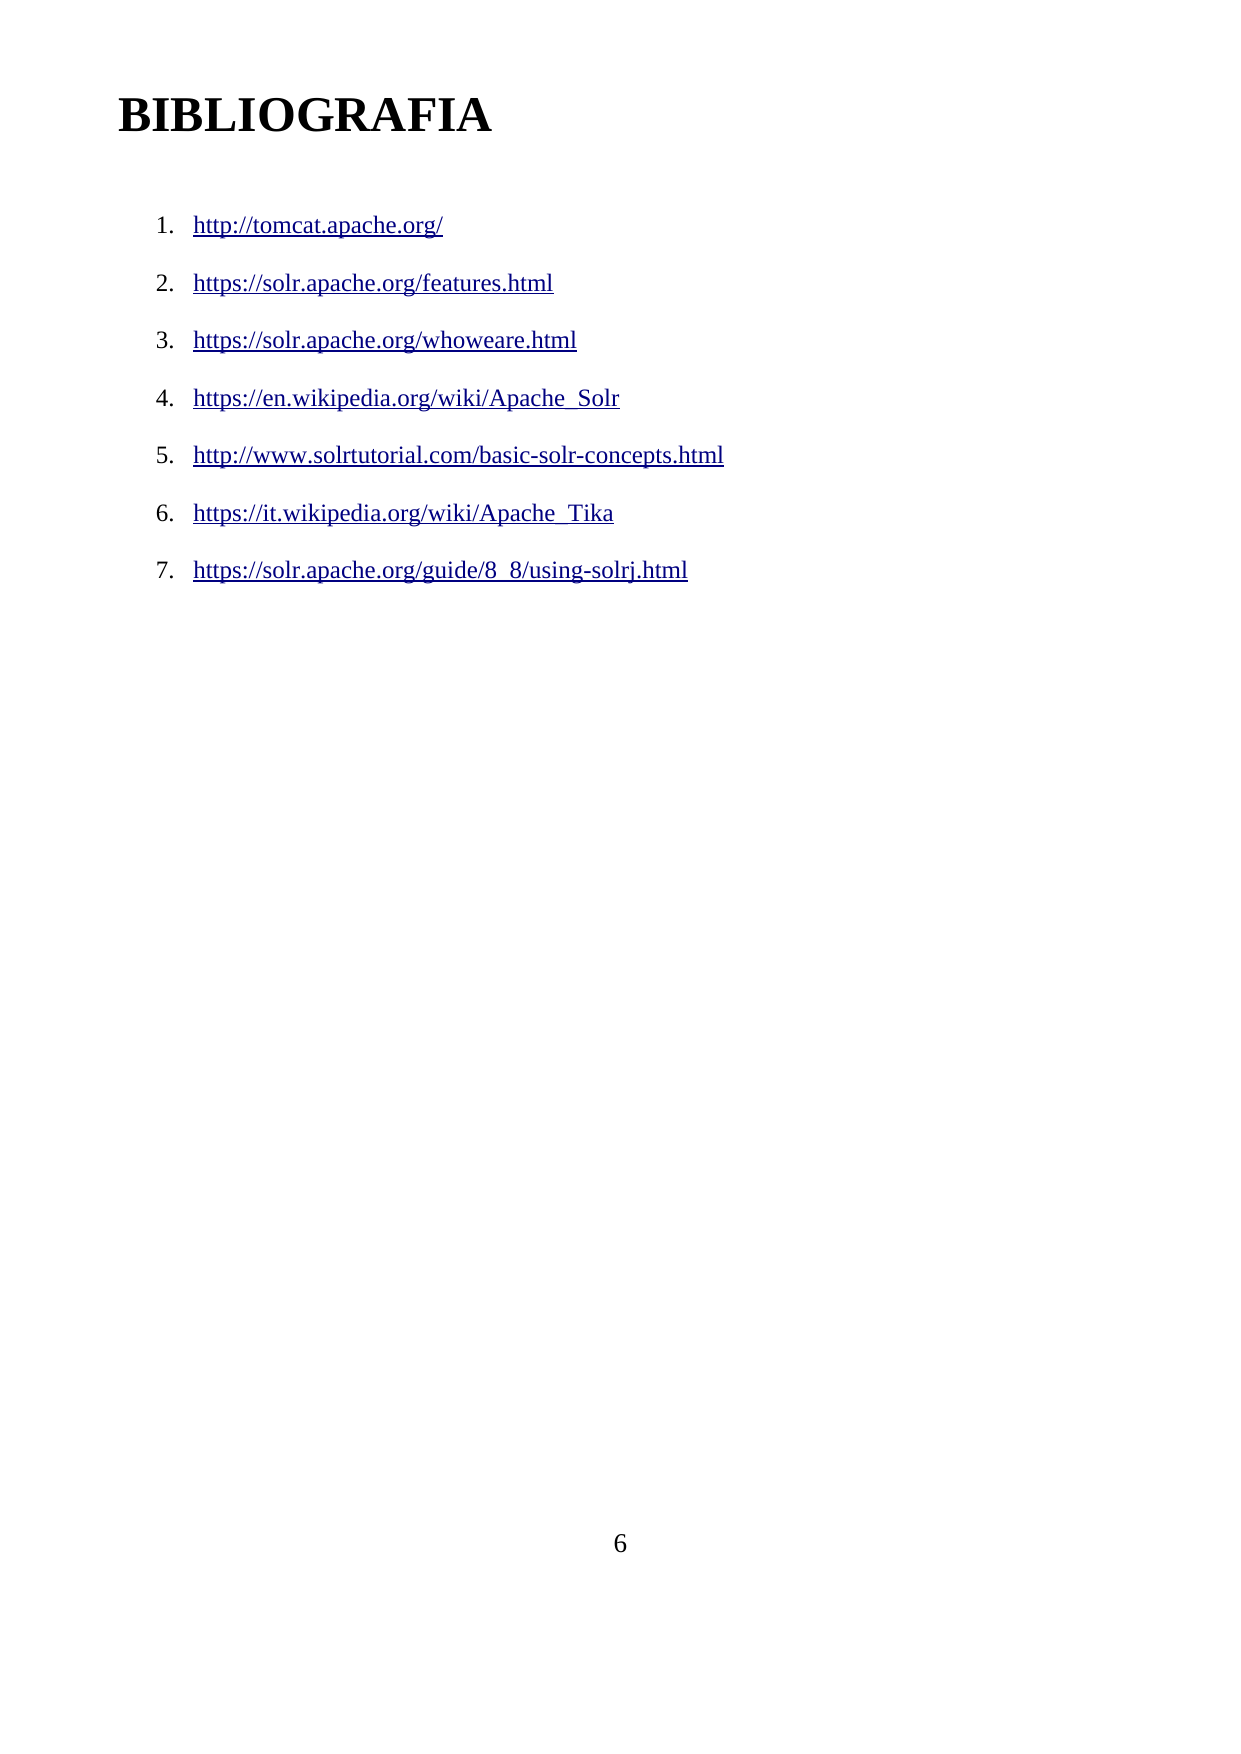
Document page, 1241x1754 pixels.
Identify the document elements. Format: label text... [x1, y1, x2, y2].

list https://it.wikipedia.org/wiki/Apache_Tika [156, 498, 1122, 526]
list https://solr.apache.org/whoweare.html [156, 325, 1122, 354]
list http://tomcat.apache.org/ [156, 210, 1122, 239]
list https://solr.apache.org/guide/8_8/using-solrj.html [156, 555, 1122, 584]
list https://solr.apache.org/features.html [156, 268, 1122, 296]
list http://www.solrtutorial.com/basic-solr-concepts.html [156, 440, 1122, 469]
list https://en.wikipedia.org/wiki/Apache_Solr [156, 383, 1122, 411]
subtitle BIBLIOGRAFIA [118, 84, 1122, 142]
